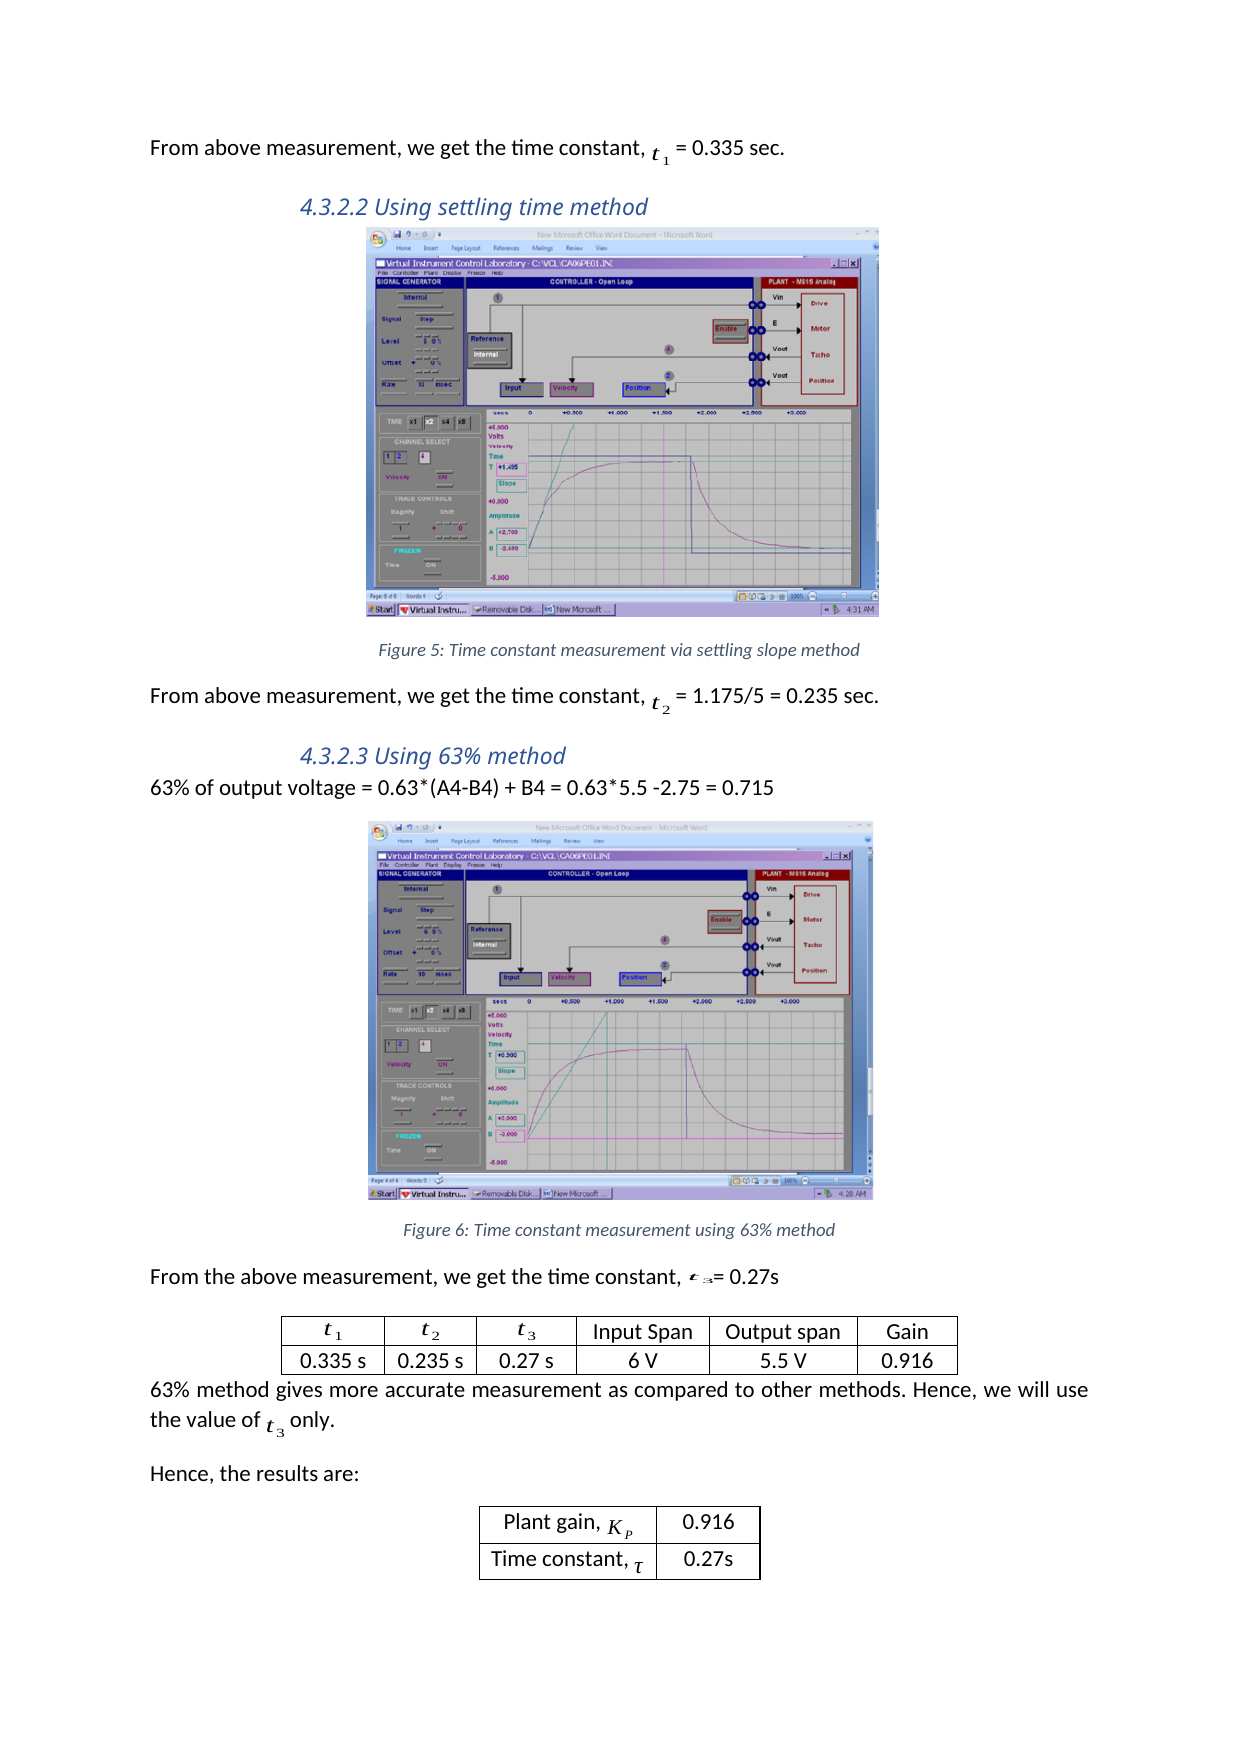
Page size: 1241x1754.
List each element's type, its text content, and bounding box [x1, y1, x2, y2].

table_header Plant gain, [480, 1507, 656, 1543]
table_header Input Span [577, 1317, 709, 1345]
text Hence, the results are: [150, 1459, 1090, 1487]
text 63% method gives more accurate measurement as compared to other methods. Hence, we will use the value of only. [150, 1375, 1090, 1441]
text Figure 6: Time constant measurement using 63% method [150, 1218, 1090, 1241]
table_header [385, 1317, 476, 1345]
text Figure 5: Time constant measurement via settling slope method [150, 638, 1090, 661]
table_cell 0.335 s [282, 1346, 384, 1374]
table_header Output span [710, 1317, 857, 1345]
table_cell 0.916 [858, 1346, 957, 1374]
table_cell 5.5 V [710, 1346, 857, 1374]
text From above measurement, we get the time constant, = 1.175/5 = 0.235 sec. [150, 682, 1090, 717]
table_header [282, 1317, 384, 1345]
table_header Gain [858, 1317, 957, 1345]
subtitle 4.3.2.2 Using settling time method [225, 191, 1090, 222]
table_header 0.916 [657, 1507, 759, 1543]
text From the above measurement, we get the time constant, = 0.27s [150, 1262, 1090, 1298]
table_cell 0.235 s [385, 1346, 476, 1374]
table_cell 0.27s [657, 1544, 759, 1579]
table_cell 6 V [577, 1346, 709, 1374]
table_cell Time constant, [480, 1544, 656, 1579]
table_header [477, 1317, 576, 1345]
subtitle 4.3.2.3 Using 63% method [225, 740, 1090, 771]
text 63% of output voltage = 0.63*(A4-B4) + B4 = 0.63*5.5 -2.75 = 0.715 [150, 773, 1090, 801]
text From above measurement, we get the time constant, = 0.335 sec. [150, 133, 1090, 168]
table_cell 0.27 s [477, 1346, 576, 1374]
